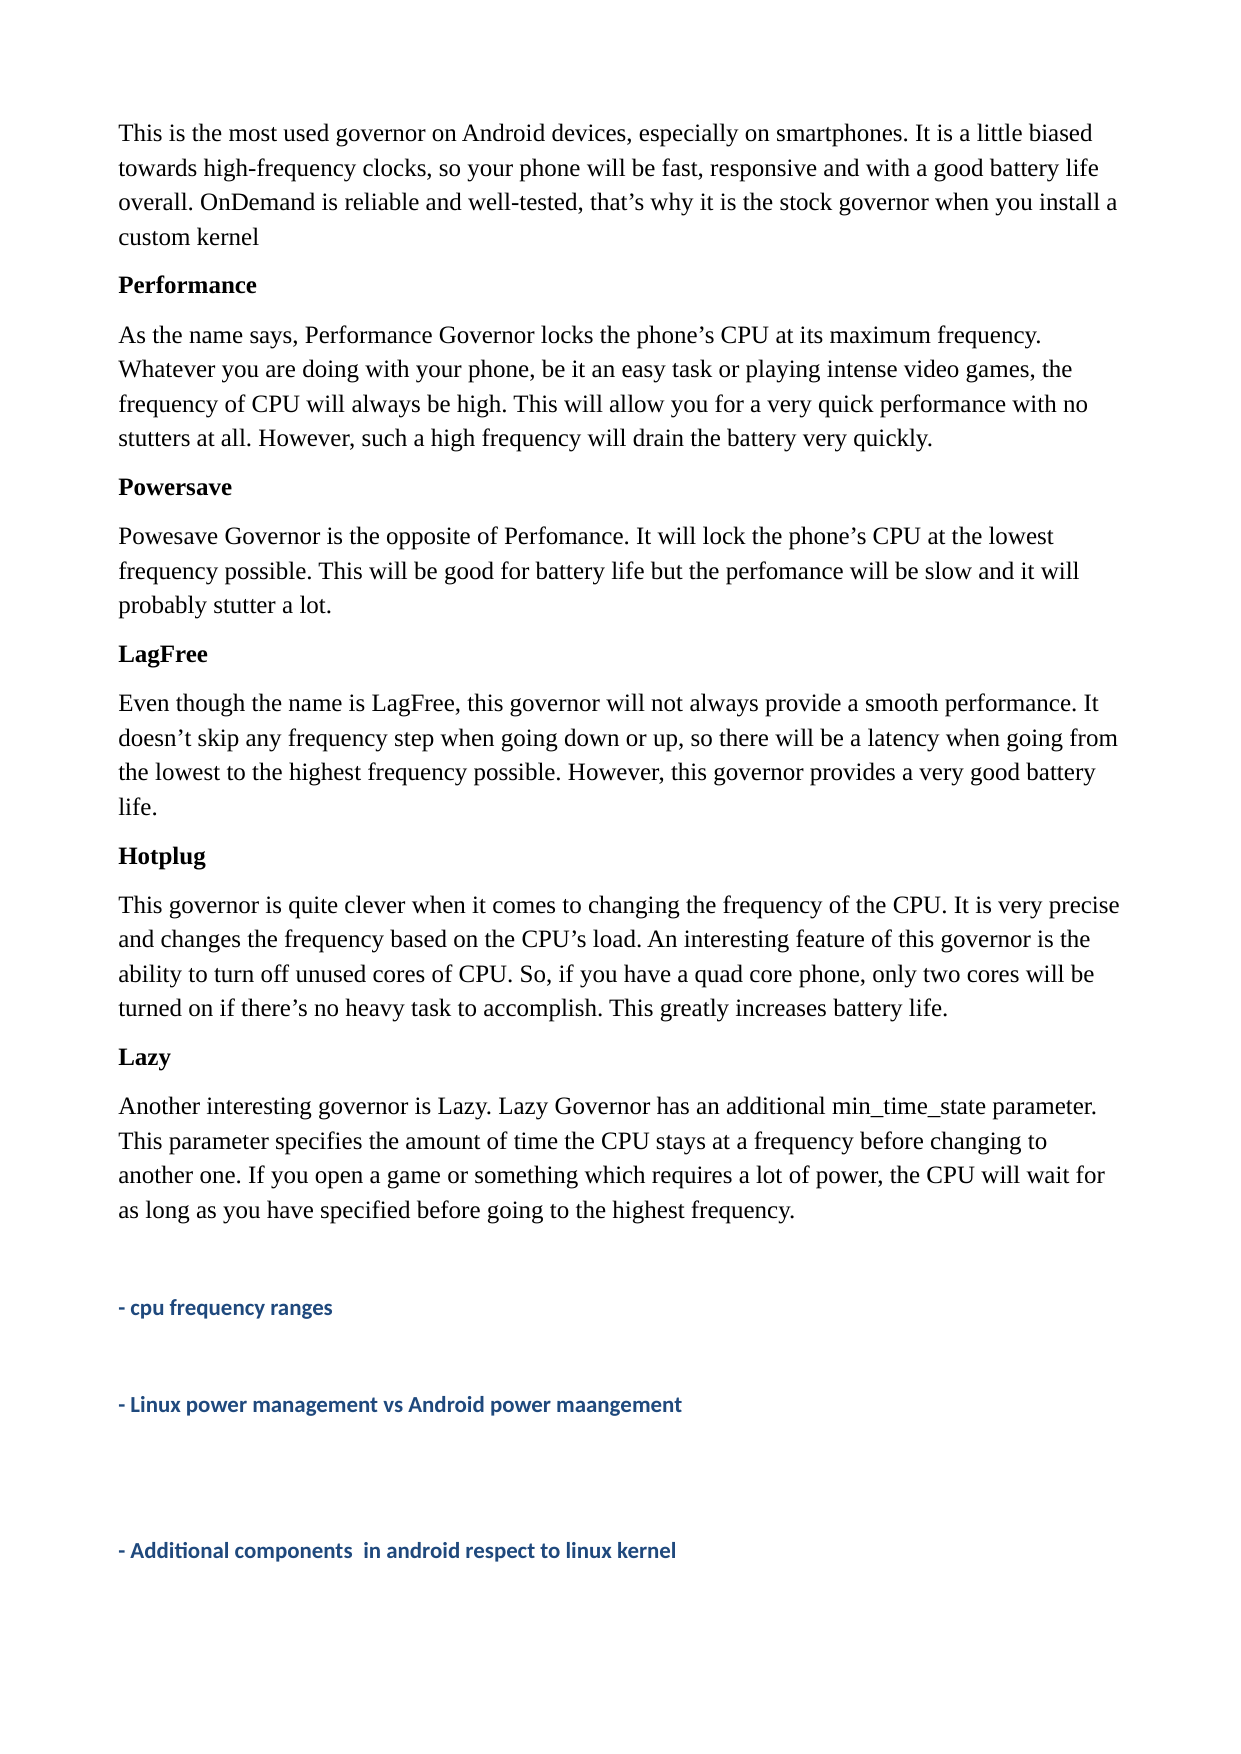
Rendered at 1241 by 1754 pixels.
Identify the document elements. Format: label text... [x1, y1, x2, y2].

text Powesave Governor is the opposite of Perfomance. It will lock the phone’s CPU at the lowest frequency possible. This will be good for battery life but the perfomance will be slow and it will probably stutter a lot. [118, 521, 1122, 619]
text Even though the name is LagFree, this governor will not always provide a smooth performance. It doesn’t skip any frequency step when going down or up, so there will be a latency when going from the lowest to the highest frequency possible. However, this governor provides a very good battery life. [118, 688, 1122, 821]
text This is the most used governor on Android devices, especially on smartphones. It is a little biased towards high-frequency clocks, so your phone will be fast, responsive and with a good battery life overall. OnDemand is reliable and well-tested, that’s why it is the stock governor when you install a custom kernel [118, 118, 1122, 250]
text Performance [118, 271, 1122, 299]
text Lazy [118, 1042, 1122, 1071]
text - Linux power management vs Android power maangement [118, 1390, 1122, 1418]
text Another interesting governor is Lazy. Lazy Governor has an additional min_time_state parameter. This parameter specifies the amount of time the CPU stays at a frequency before changing to another one. If you open a game or something which requires a lot of power, the CPU will wait for as long as you have specified before going to the highest frequency. [118, 1091, 1122, 1224]
text This governor is quite clever when it comes to changing the frequency of the CPU. It is very precise and changes the frequency based on the CPU’s load. An interesting feature of this governor is the ability to turn off unused cores of CPU. So, if you have a quad core phone, only two cores will be turned on if there’s no heavy task to accomplish. This greatly increases battery life. [118, 890, 1122, 1022]
text Powersave [118, 472, 1122, 501]
text As the name says, Performance Governor locks the phone’s CPU at its maximum frequency. Whatever you are doing with your phone, be it an easy task or playing intense video games, the frequency of CPU will always be high. This will allow you for a very quick performance with no stutters at all. However, such a high frequency will drain the battery very quickly. [118, 320, 1122, 452]
text - Additional components in android respect to linux kernel [118, 1536, 1122, 1564]
text Hotplug [118, 841, 1122, 869]
text LagFree [118, 639, 1122, 668]
text - cpu frequency ranges [118, 1293, 1122, 1321]
